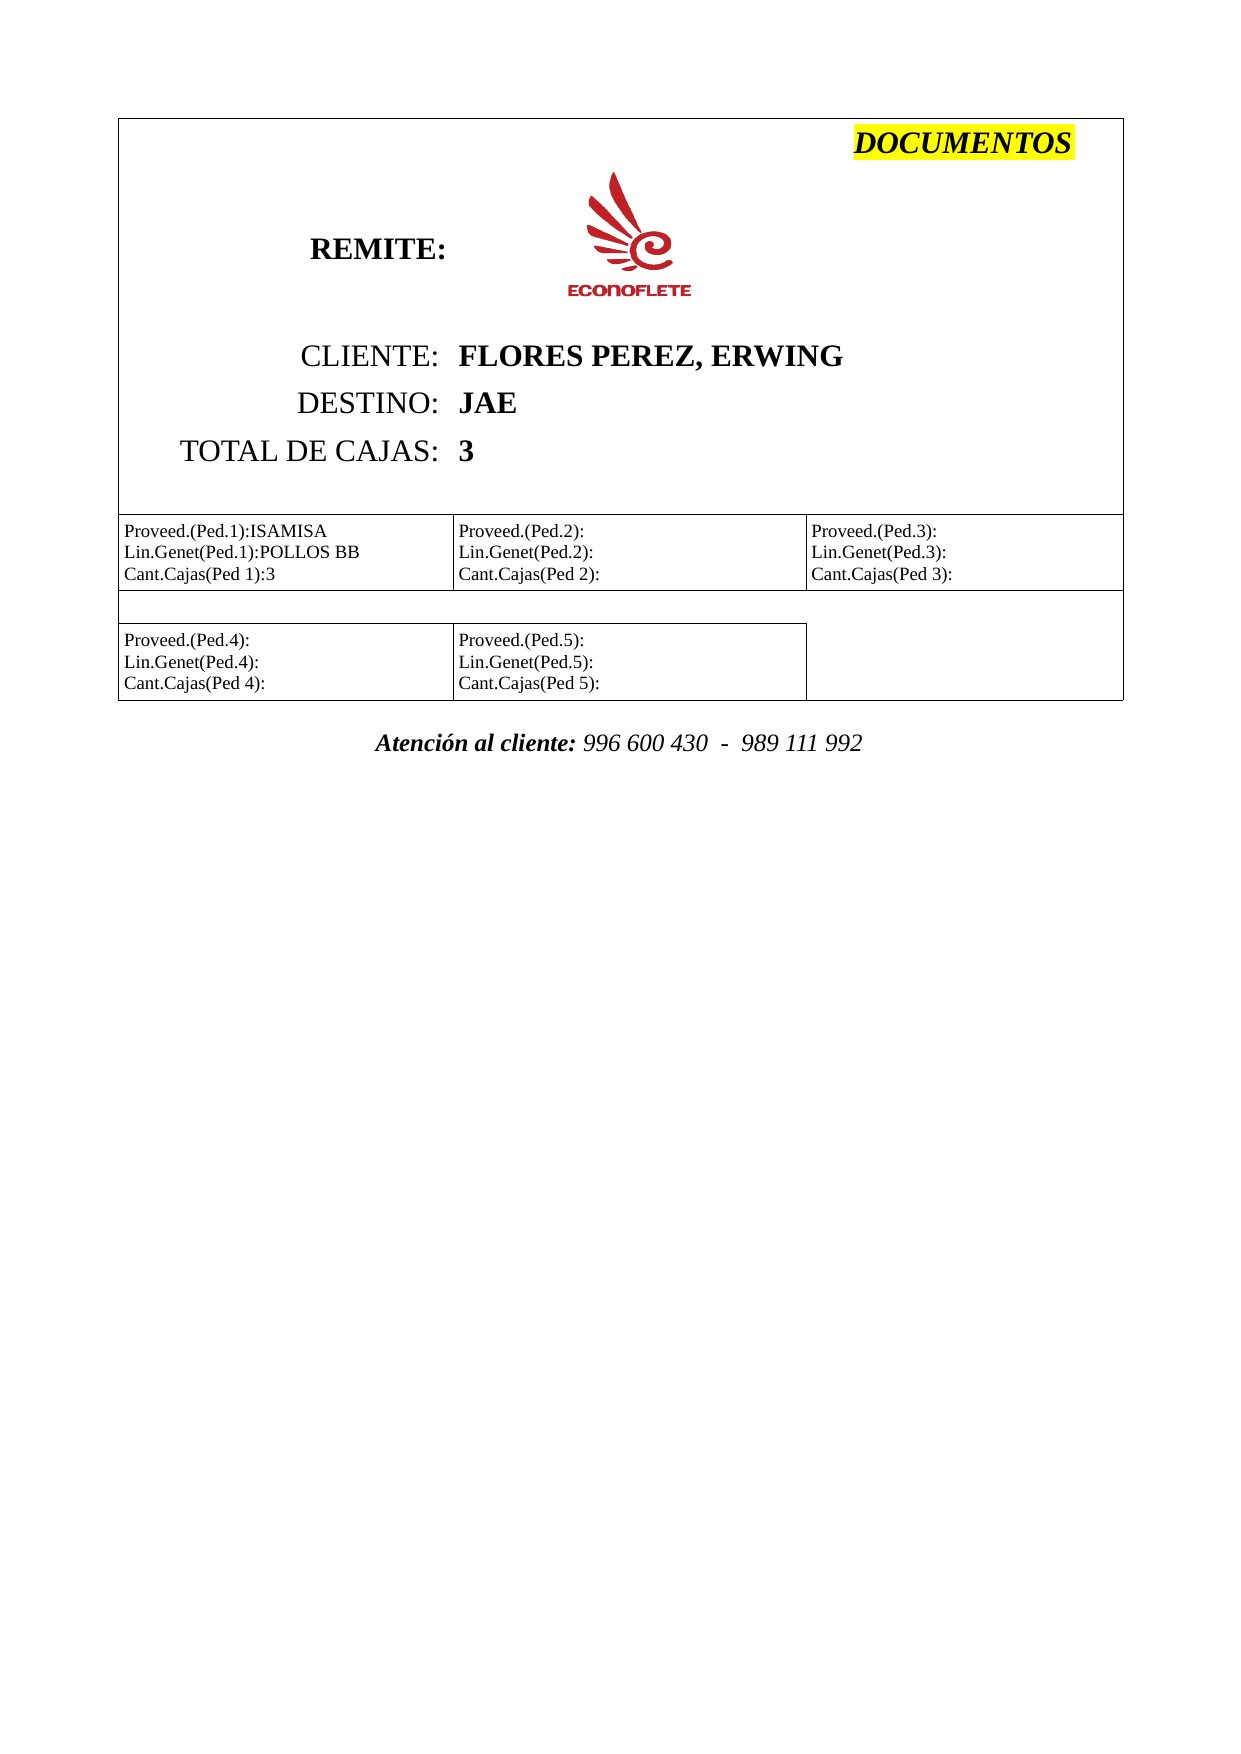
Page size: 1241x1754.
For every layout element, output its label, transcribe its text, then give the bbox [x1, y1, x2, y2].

table_cell [453, 474, 806, 514]
table_cell 3 [453, 426, 1123, 474]
table_header [119, 119, 453, 166]
table_cell Proveed.(Ped.1):ISAMISA Lin.Genet(Ped.1):POLLOS BB Cant.Cajas(Ped 1):3 [119, 515, 453, 590]
table_cell FLORES PEREZ, ERWING [453, 332, 1123, 379]
table_cell Proveed.(Ped.3): Lin.Genet(Ped.3): Cant.Cajas(Ped 3): [807, 515, 1123, 590]
picture [552, 171, 707, 297]
table_cell [806, 379, 1123, 426]
table_cell [806, 591, 1123, 623]
table_cell [119, 591, 453, 623]
table_cell REMITE: [119, 166, 453, 332]
table_cell [806, 166, 1123, 332]
table_cell DESTINO: [119, 379, 453, 426]
table_header [453, 119, 806, 166]
table_cell [807, 623, 1123, 699]
table_cell [453, 591, 806, 623]
text Atención al cliente: 996 600 430 - 989 111 992 [118, 728, 1122, 757]
table_cell Proveed.(Ped.5): Lin.Genet(Ped.5): Cant.Cajas(Ped 5): [454, 624, 806, 699]
table_cell Proveed.(Ped.4): Lin.Genet(Ped.4): Cant.Cajas(Ped 4): [119, 624, 453, 699]
table_cell TOTAL DE CAJAS: [119, 426, 453, 474]
table_cell [119, 474, 453, 514]
table_cell [453, 166, 806, 332]
table_cell Proveed.(Ped.2): Lin.Genet(Ped.2): Cant.Cajas(Ped 2): [454, 515, 806, 590]
table_cell CLIENTE: [119, 332, 453, 379]
table_cell JAE [453, 379, 806, 426]
table_header DOCUMENTOS [806, 119, 1123, 166]
table_cell [806, 474, 1123, 514]
